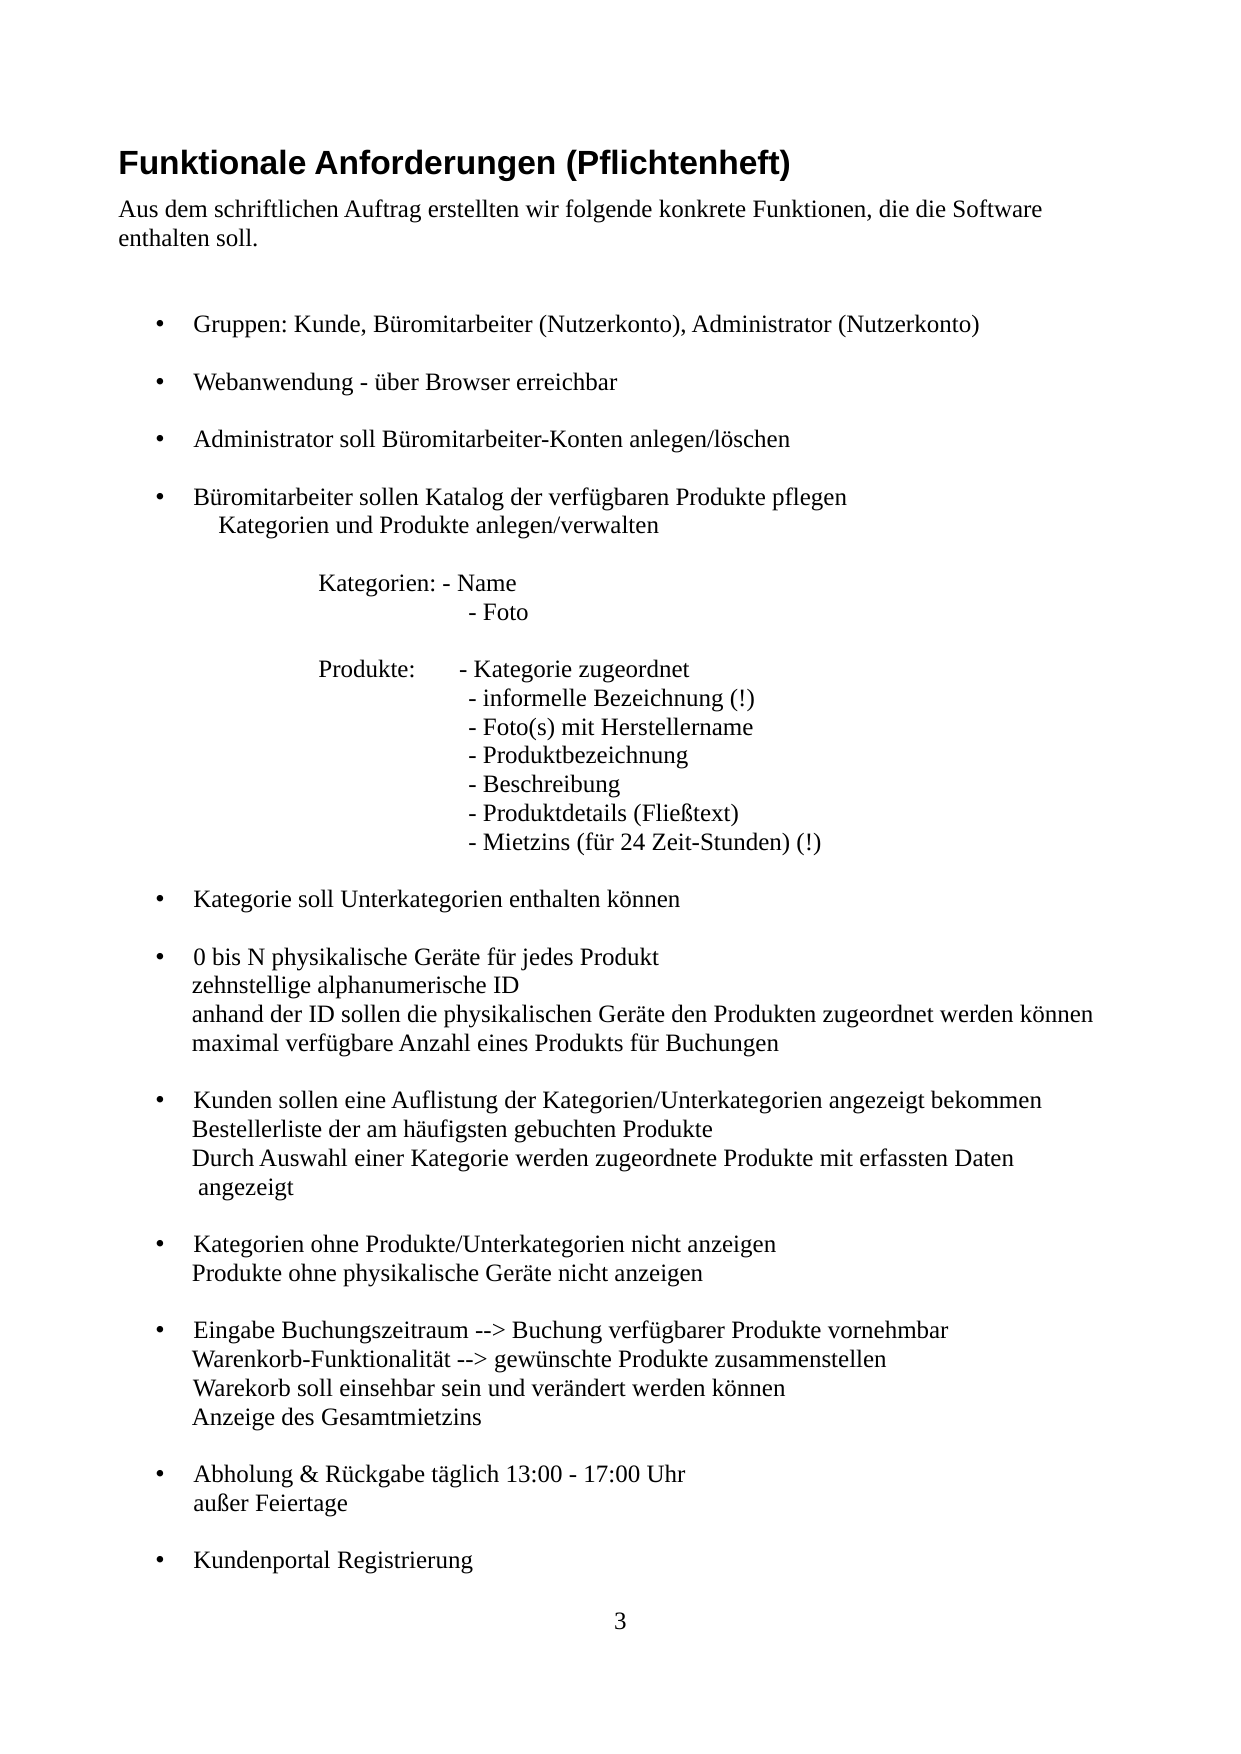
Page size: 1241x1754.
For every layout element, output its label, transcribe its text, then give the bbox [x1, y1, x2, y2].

text anhand der ID sollen die physikalischen Geräte den Produkten zugeordnet werden können [118, 999, 1122, 1028]
list Kunden sollen eine Auflistung der Kategorien/Unterkategorien angezeigt bekommen [156, 1086, 1122, 1114]
list Gruppen: Kunde, Büromitarbeiter (Nutzerkonto), Administrator (Nutzerkonto) [156, 309, 1122, 338]
list Eingabe Buchungszeitraum --> Buchung verfügbarer Produkte vornehmbar [156, 1316, 1122, 1344]
text Aus dem schriftlichen Auftrag erstellten wir folgende konkrete Funktionen, die die Software enthalten soll. [118, 194, 1122, 252]
text Produkte ohne physikalische Geräte nicht anzeigen [118, 1258, 1122, 1287]
list Webanwendung - über Browser erreichbar [156, 367, 1122, 396]
text - Mietzins (für 24 Zeit-Stunden) (!) [118, 827, 1122, 856]
text Produkte: - Kategorie zugeordnet [118, 654, 1122, 683]
list Abholung & Rückgabe täglich 13:00 - 17:00 Uhr [156, 1459, 1122, 1488]
list Kategorien ohne Produkte/Unterkategorien nicht anzeigen [156, 1229, 1122, 1258]
list Büromitarbeiter sollen Katalog der verfügbaren Produkte pflegen [156, 482, 1122, 511]
text zehnstellige alphanumerische ID [118, 971, 1122, 999]
text - Foto [118, 597, 1122, 626]
text Durch Auswahl einer Kategorie werden zugeordnete Produkte mit erfassten Daten angezeigt [118, 1143, 1122, 1201]
subtitle Funktionale Anforderungen (Pflichtenheft) [118, 143, 1122, 182]
text - Produktdetails (Fließtext) [118, 798, 1122, 827]
text - informelle Bezeichnung (!) [118, 683, 1122, 712]
text maximal verfügbare Anzahl eines Produkts für Buchungen [118, 1028, 1122, 1057]
list außer Feiertage [156, 1488, 1122, 1517]
text Kategorien und Produkte anlegen/verwalten [118, 511, 1122, 539]
list Kundenportal Registrierung [156, 1546, 1122, 1574]
list 0 bis N physikalische Geräte für jedes Produkt [156, 942, 1122, 971]
text Bestellerliste der am häufigsten gebuchten Produkte [118, 1114, 1122, 1143]
list Administrator soll Büromitarbeiter-Konten anlegen/löschen [156, 424, 1122, 453]
text - Beschreibung [118, 769, 1122, 798]
text Warekorb soll einsehbar sein und verändert werden können [118, 1373, 1122, 1402]
text Warenkorb-Funktionalität --> gewünschte Produkte zusammenstellen [118, 1344, 1122, 1373]
text - Foto(s) mit Herstellername [118, 712, 1122, 741]
text Kategorien: - Name [118, 568, 1122, 597]
text Anzeige des Gesamtmietzins [118, 1402, 1122, 1431]
text - Produktbezeichnung [118, 741, 1122, 769]
list Kategorie soll Unterkategorien enthalten können [156, 884, 1122, 913]
